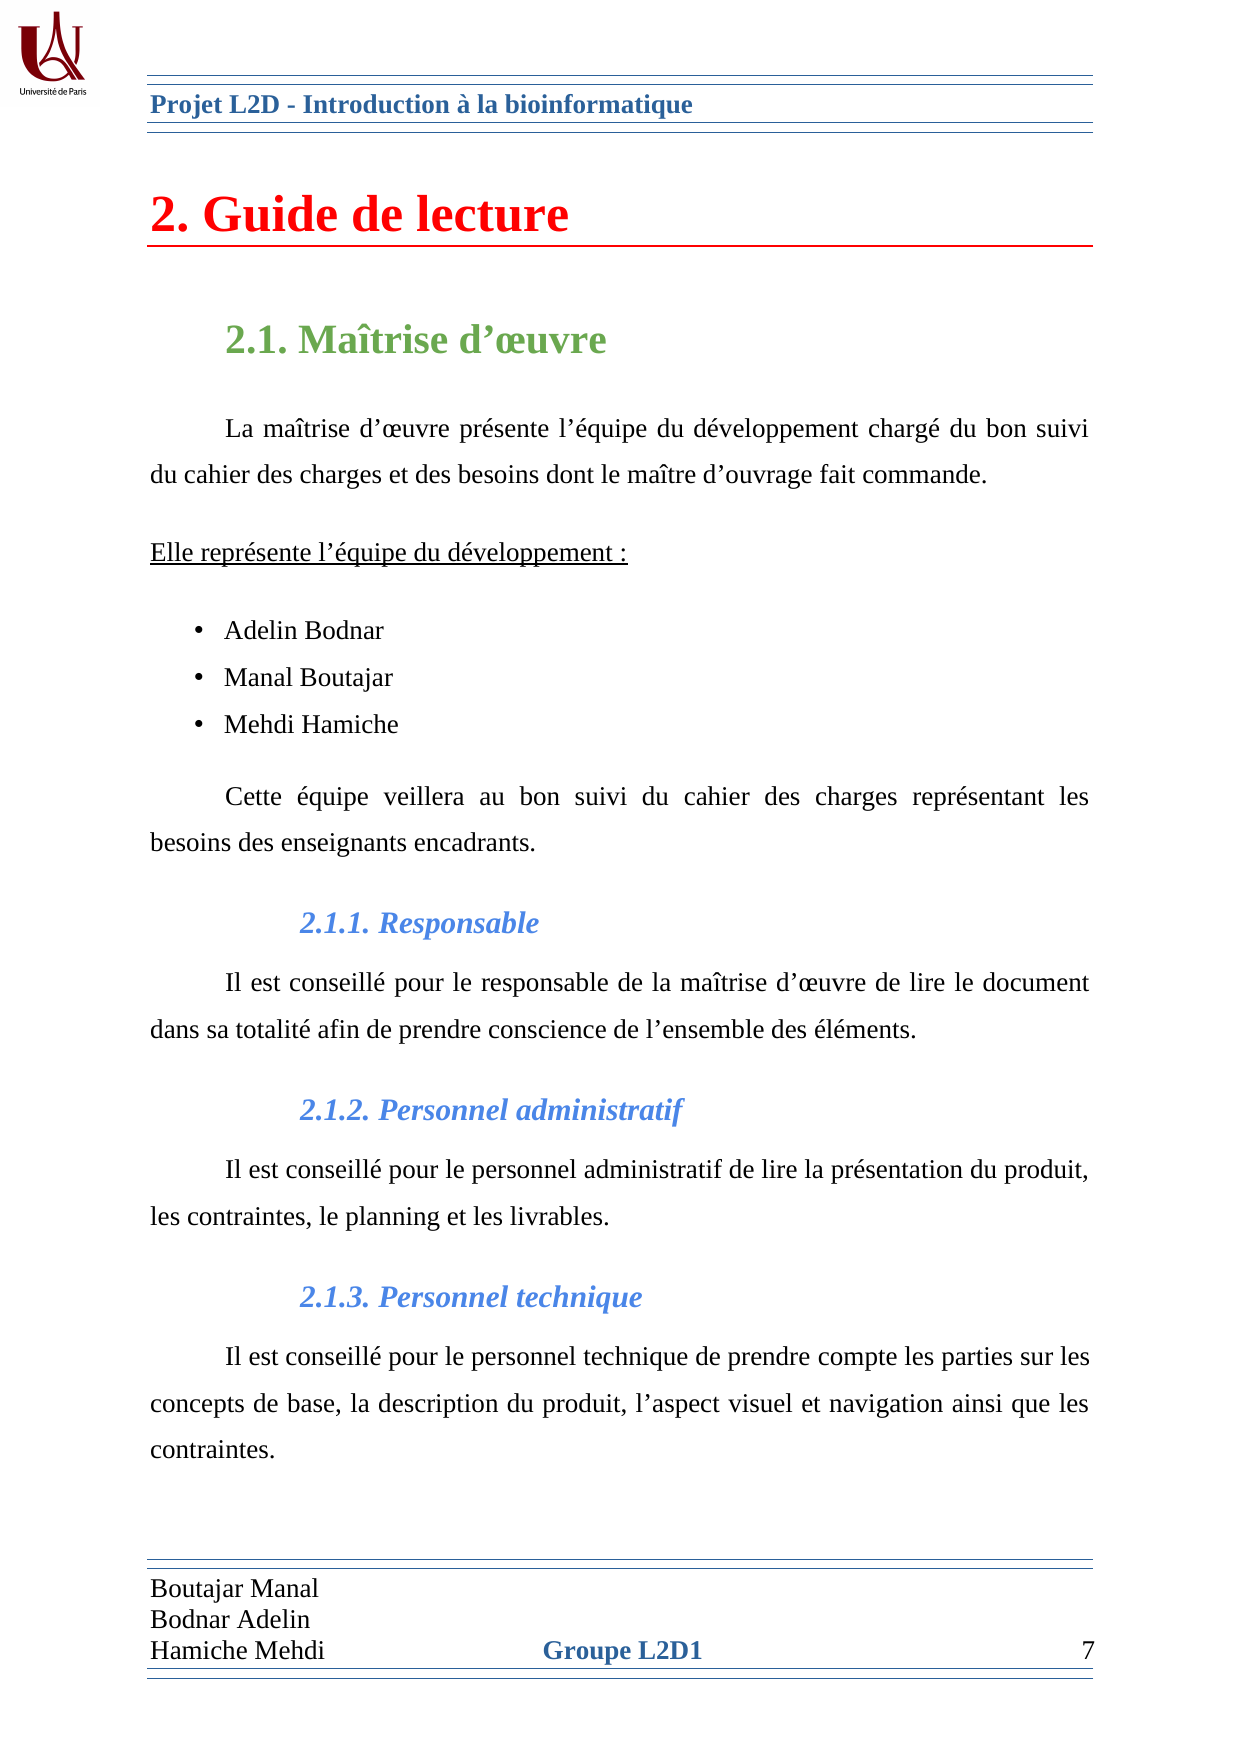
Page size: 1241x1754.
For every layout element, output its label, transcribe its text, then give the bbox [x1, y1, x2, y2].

text Il est conseillé pour le responsable de la maîtrise d’œuvre de lire le document dans sa totalité afin de prendre conscience de l’ensemble des éléments. [150, 967, 1090, 1044]
text Il est conseillé pour le personnel technique de prendre compte les parties sur les concepts de base, la description du produit, l’aspect visuel et navigation ainsi que les contraintes. [150, 1418, 1090, 1464]
text Elle représente l’équipe du développement : [150, 536, 1090, 567]
text La maîtrise d’œuvre présente l’équipe du développement chargé du bon suivi du cahier des charges et des besoins dont le maître d’ouvrage fait commande. [150, 412, 1090, 489]
subtitle 2.1.1. Responsable [225, 904, 1090, 940]
list Adelin Bodnar [194, 614, 1090, 645]
text Il est conseillé pour le personnel technique de prendre compte les parties sur les concepts de base, la description du produit, l’aspect visuel et navigation ainsi que les contraintes. [150, 1340, 1090, 1387]
subtitle 2.1.3. Personnel technique [225, 1278, 1090, 1314]
list Mehdi Hamiche [194, 708, 1090, 739]
list Manal Boutajar [194, 661, 1090, 692]
text Cette équipe veillera au bon suivi du cahier des charges représentant les besoins des enseignants encadrants. [150, 780, 1090, 858]
subtitle 2.1.2. Personnel administratif [225, 1091, 1090, 1127]
text Il est conseillé pour le personnel administratif de lire la présentation du produit, les contraintes, le planning et les livrables. [150, 1153, 1090, 1231]
subtitle 2.1. Maîtrise d’œuvre [150, 315, 1090, 363]
picture [0, 0, 101, 107]
subtitle 2. Guide de lecture [147, 179, 1093, 245]
